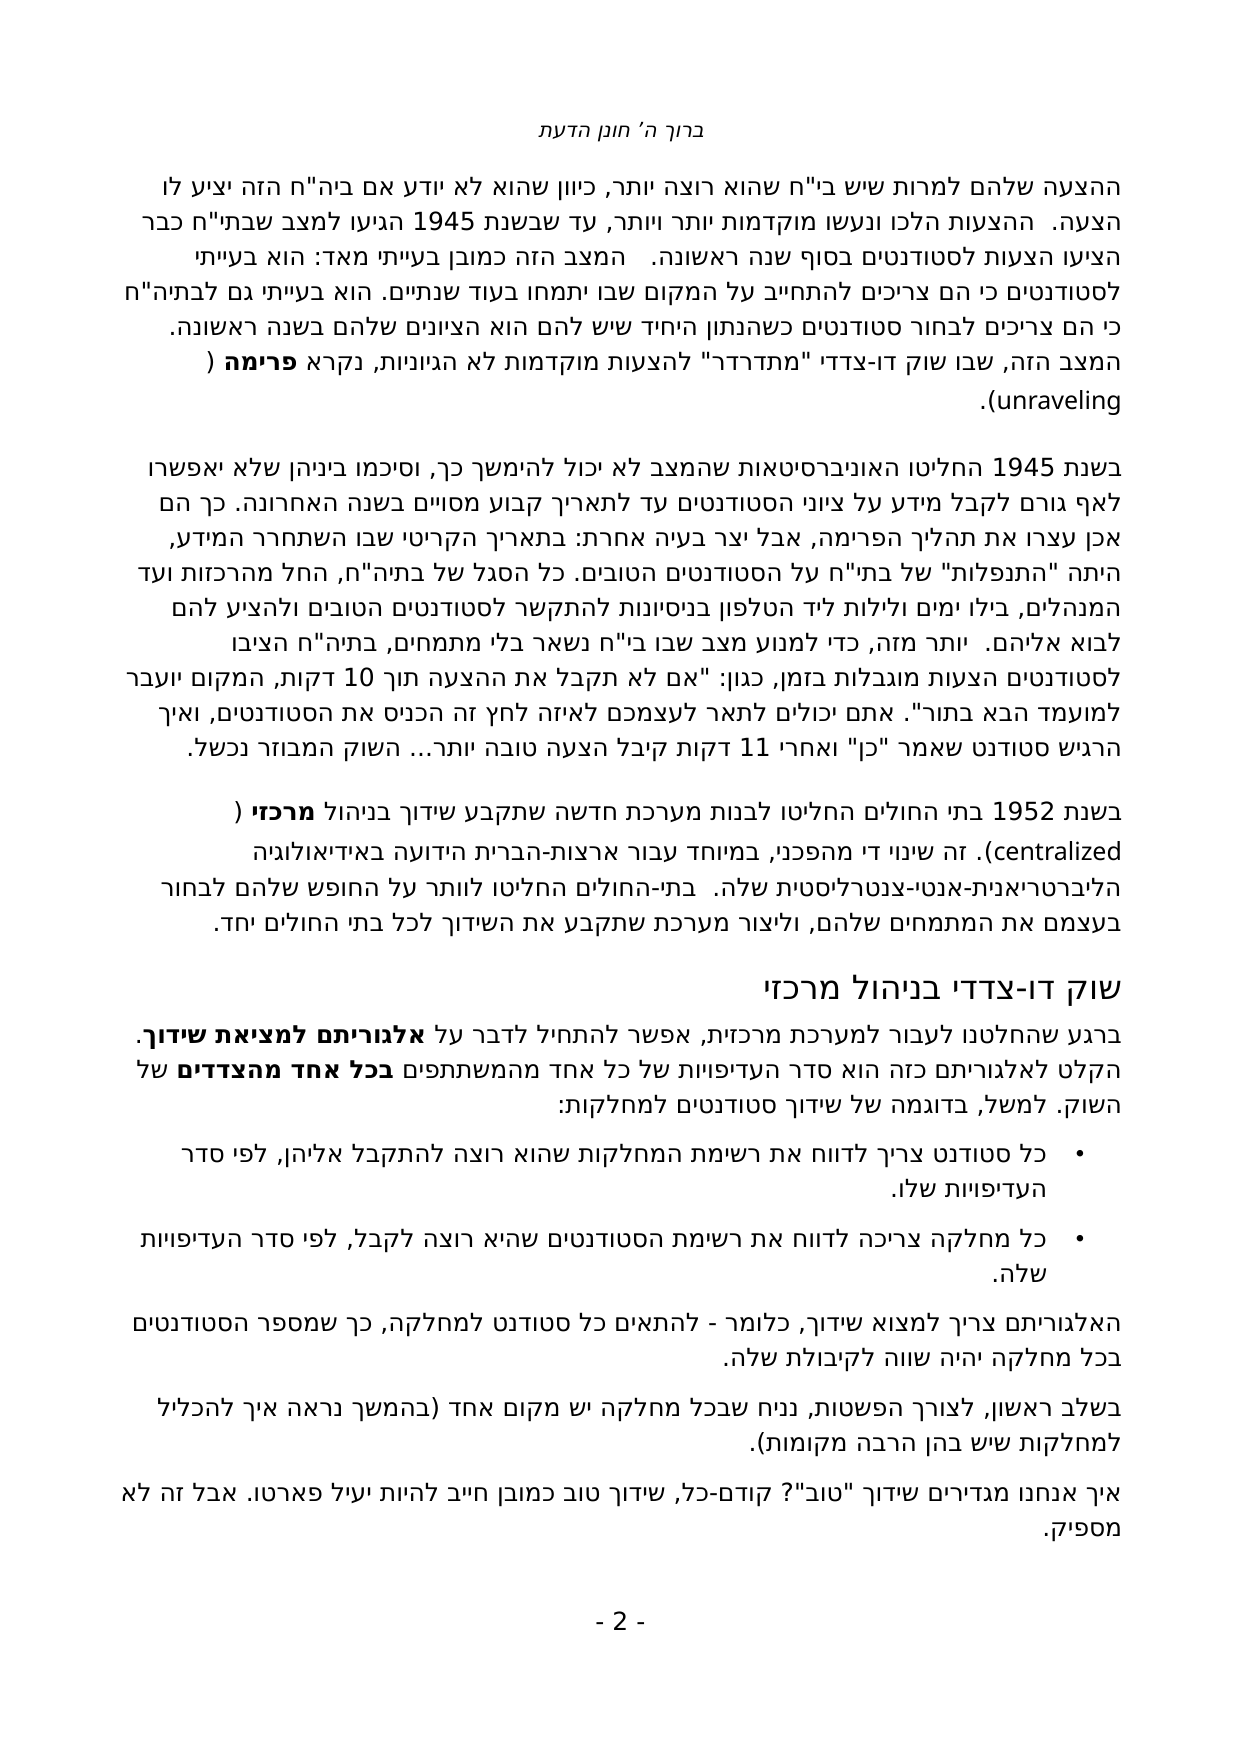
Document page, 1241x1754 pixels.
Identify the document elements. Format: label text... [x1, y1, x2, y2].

list כל מחלקה צריכה לדווח את רשימת הסטודנטים שהיא רוצה לקבל, לפי סדר העדיפויות שלה. [118, 1224, 1084, 1288]
text ברגע שהחלטנו לעבור למערכת מרכזית, אפשר להתחיל לדבר על אלגוריתם למציאת שידוך. הקלט לאלגוריתם כזה הוא סדר העדיפויות של כל אחד מהמשתתפים בכל אחד מהצדדים של השוק. למשל, בדוגמה של שידוך סטודנטים למחלקות: [118, 1020, 1122, 1119]
text בשנת 1952 בתי החולים החליטו לבנות מערכת חדשה שתקבע שידוך בניהול מרכזי (centralized). זה שינוי די מהפכני, במיוחד עבור ארצות-הברית הידועה באידיאולוגיה הליברטריאנית-אנטי-צנטרליסטית שלה. בתי-החולים החליטו לוותר על החופש שלהם לבחור בעצמם את המתמחים שלהם, וליצור מערכת שתקבע את השידוך לכל בתי החולים יחד. [118, 798, 1122, 938]
text האלגוריתם צריך למצוא שידוך, כלומר - להתאים כל סטודנט למחלקה, כך שמספר הסטודנטים בכל מחלקה יהיה שווה לקיבולת שלה. [118, 1308, 1122, 1373]
text איך אנחנו מגדירים שידוך "טוב"? קודם-כל, שידוך טוב כמובן חייב להיות יעיל פארטו. אבל זה לא מספיק. [118, 1478, 1122, 1542]
text בשלב ראשון, לצורך הפשטות, נניח שבכל מחלקה יש מקום אחד (בהמשך נראה איך להכליל למחלקות שיש בהן הרבה מקומות). [118, 1393, 1122, 1457]
text בשנת 1945 החליטו האוניברסיטאות שהמצב לא יכול להימשך כך, וסיכמו ביניהן שלא יאפשרו לאף גורם לקבל מידע על ציוני הסטודנטים עד לתאריך קבוע מסויים בשנה האחרונה. כך הם אכן עצרו את תהליך הפרימה, אבל יצר בעיה אחרת: בתאריך הקריטי שבו השתחרר המידע, היתה "התנפלות" של בתי"ח על הסטודנטים הטובים. כל הסגל של בתיה"ח, החל מהרכזות ועד המנהלים, בילו ימים ולילות ליד הטלפון בניסיונות להתקשר לסטודנטים הטובים ולהציע להם לבוא אליהם. יותר מזה, כדי למנוע מצב שבו בי"ח נשאר בלי מתמחים, בתיה"ח הציבו לסטודנטים הצעות מוגבלות בזמן, כגון: "אם לא תקבל את ההצעה תוך 10 דקות, המקום יועבר למועמד הבא בתור". אתם יכולים לתאר לעצמכם לאיזה לחץ זה הכניס את הסטודנטים, ואיך הרגיש סטודנט שאמר "כן" ואחרי 11 דקות קיבל הצעה טובה יותר... השוק המבוזר נכשל. [118, 453, 1122, 762]
text מושג ההתמחות נכנס לחוק האמריקאי בשנת 1900, ומאותה שנה בתי-חולים התחילו להתחרות ביניהם על המתמחים הטובים ביותר. במשך הזמן, בתי"ח הבינו שיש חשיבות לגורם הזמן: אם הם מציעים הצעה לסטודנט מוכשר בשנה האחרונה ומגבילים אותה בזמן, יש סיכוי שהוא יקבל את ההצעה שלהם למרות שיש בי"ח שהוא רוצה יותר, כיוון שהוא לא יודע אם ביה"ח הזה יציע לו הצעה. ההצעות הלכו ונעשו מוקדמות יותר ויותר, עד שבשנת 1945 הגיעו למצב שבתי"ח כבר הציעו הצעות לסטודנטים בסוף שנה ראשונה. המצב הזה כמובן בעייתי מאד: הוא בעייתי לסטודנטים כי הם צריכים להתחייב על המקום שבו יתמחו בעוד שנתיים. הוא בעייתי גם לבתיה"ח כי הם צריכים לבחור סטודנטים כשהנתון היחיד שיש להם הוא הציונים שלהם בשנה ראשונה. המצב הזה, שבו שוק דו-צדדי "מתדרדר" להצעות מוקדמות לא הגיוניות, נקרא פרימה (unraveling). [118, 172, 1122, 417]
subtitle שוק דו-צדדי בניהול מרכזי [118, 968, 1122, 1007]
list כל סטודנט צריך לדווח את רשימת המחלקות שהוא רוצה להתקבל אליהן, לפי סדר העדיפויות שלו. [118, 1139, 1084, 1203]
